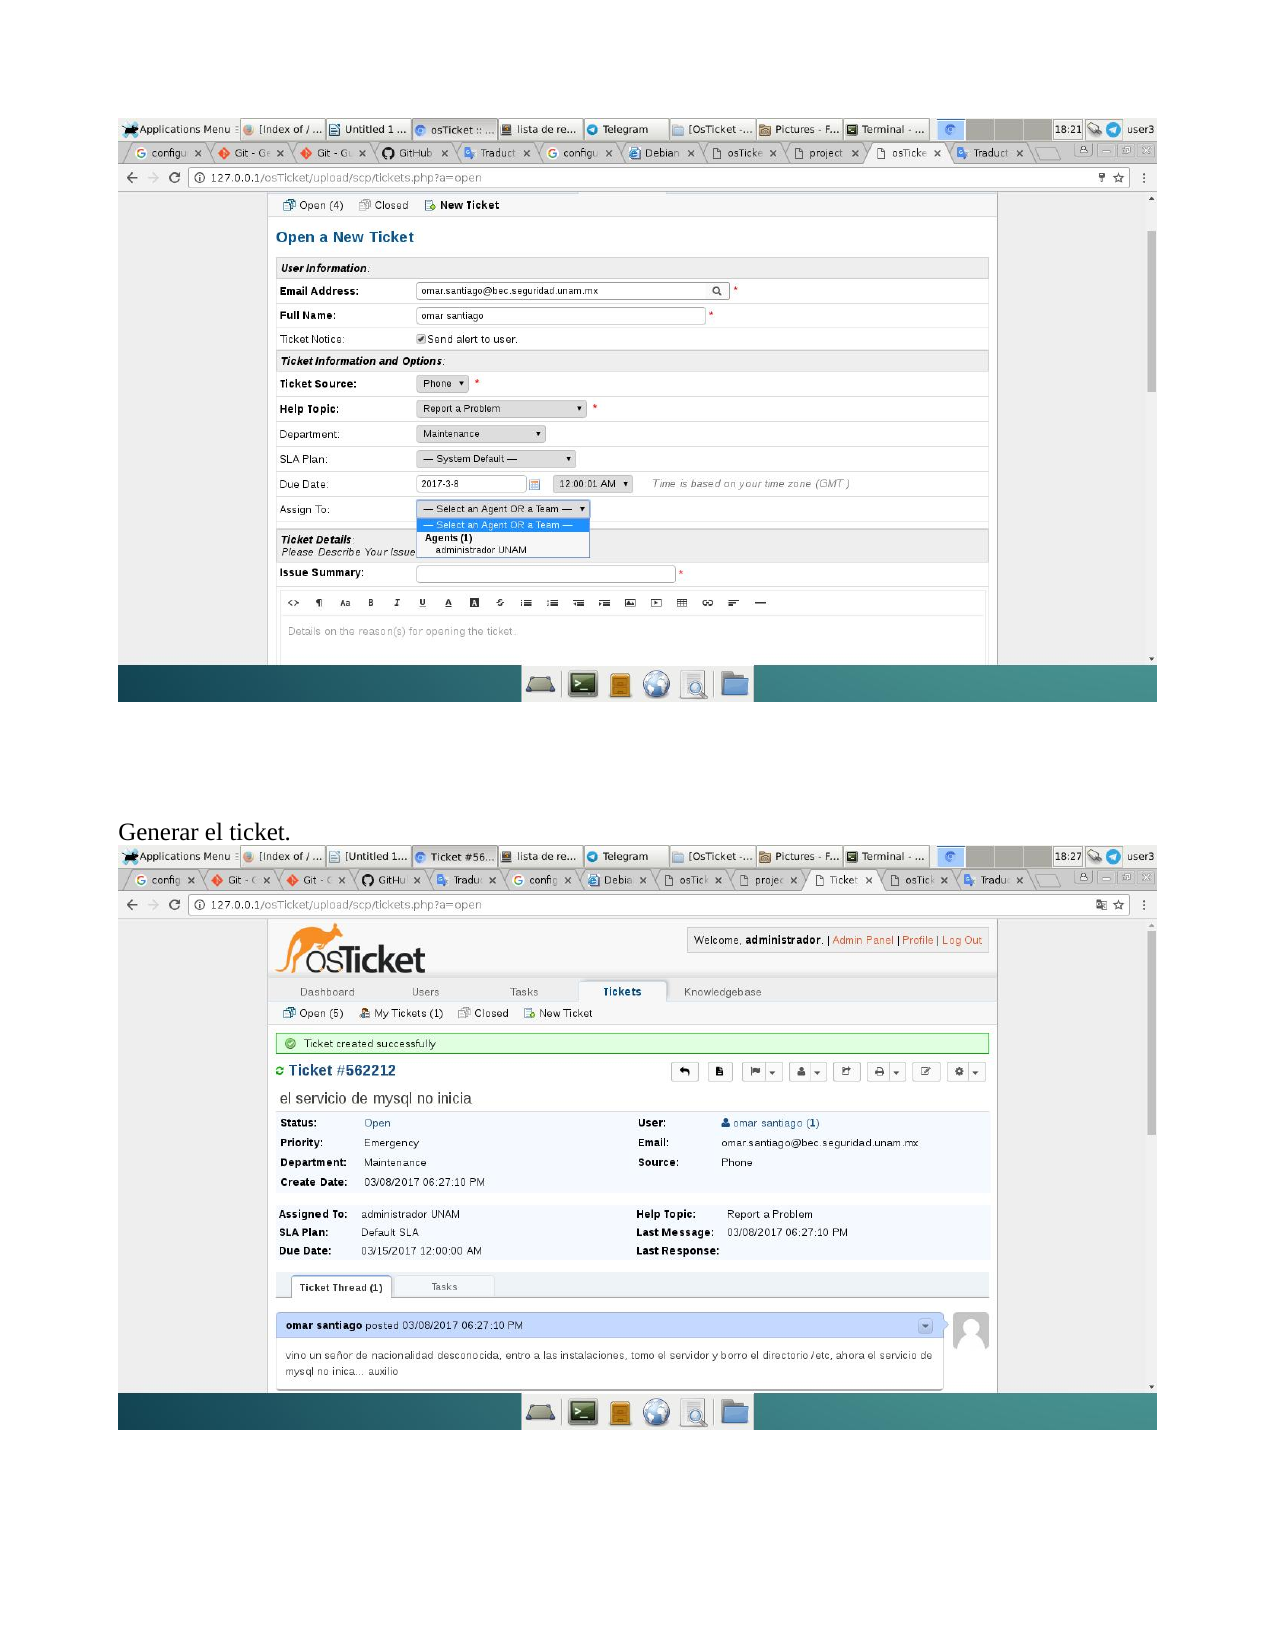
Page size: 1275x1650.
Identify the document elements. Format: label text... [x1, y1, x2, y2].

text Generar el ticket. [118, 817, 1157, 845]
picture [118, 845, 1157, 1430]
picture [118, 118, 1157, 702]
